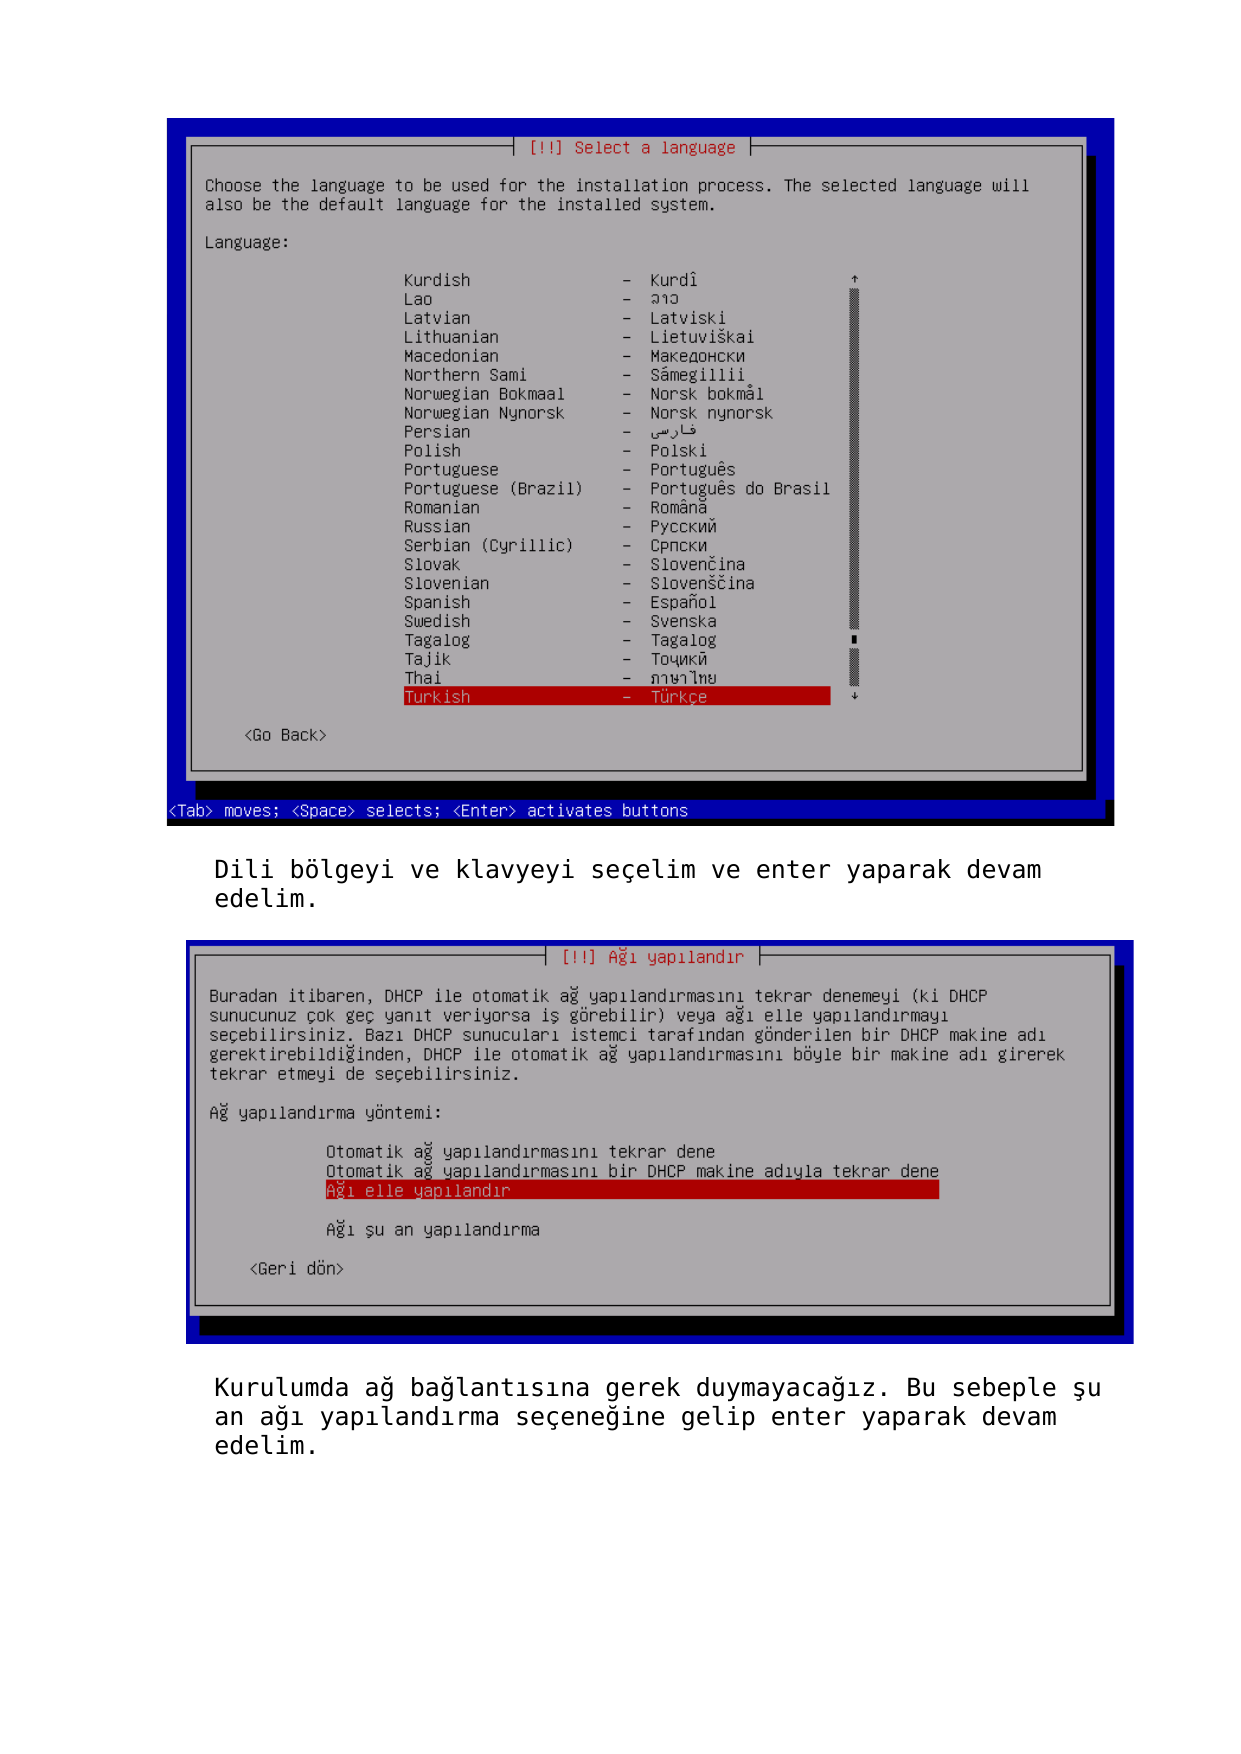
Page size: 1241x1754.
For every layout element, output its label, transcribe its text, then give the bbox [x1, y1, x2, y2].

text Kurulumda ağ bağlantısına gerek duymayacağız. Bu sebeple şu an ağı yapılandırma seçeneğine gelip enter yaparak devam edelim. [214, 1344, 1123, 1460]
picture [186, 940, 1134, 1344]
text Dili bölgeyi ve klavyeyi seçelim ve enter yaparak devam edelim. [214, 118, 1123, 913]
picture [166, 118, 1115, 826]
text [214, 913, 1123, 940]
